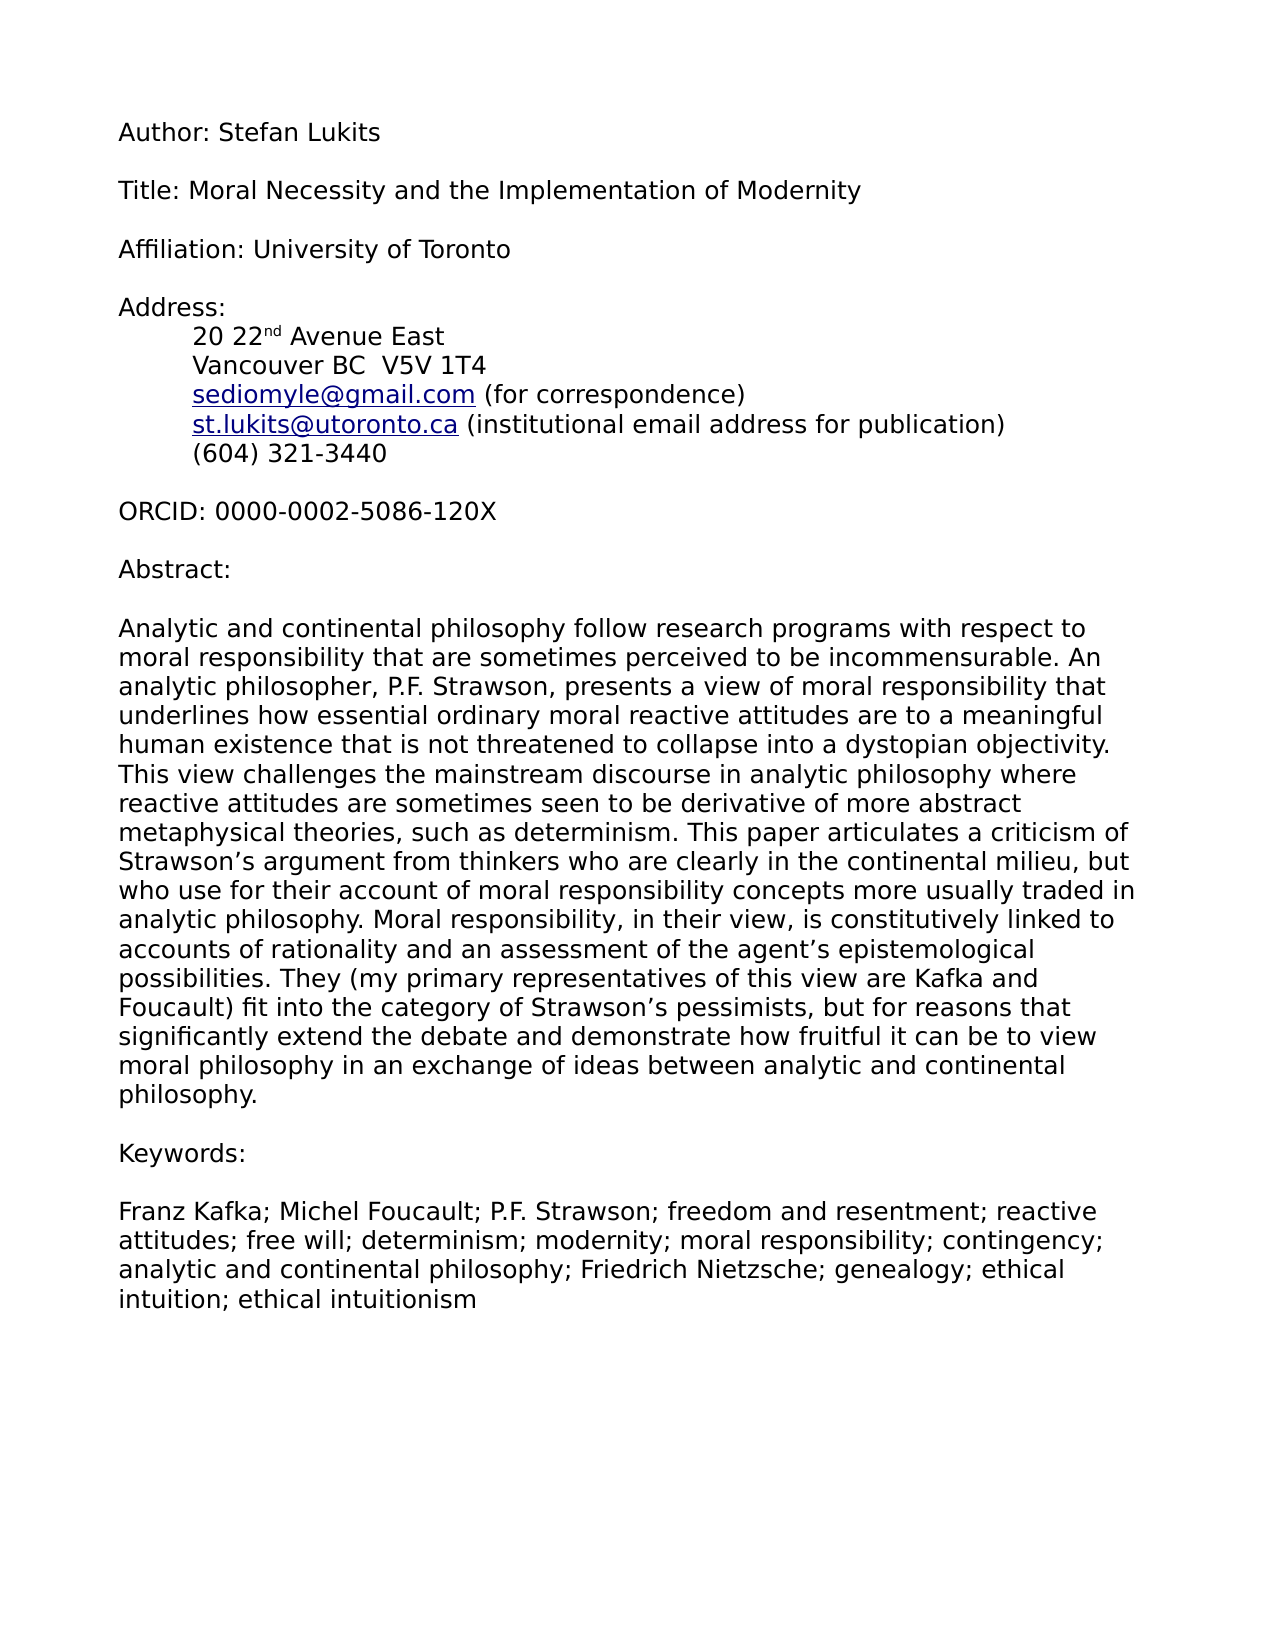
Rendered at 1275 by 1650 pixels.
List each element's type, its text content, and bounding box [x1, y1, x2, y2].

text ORCID: 0000-0002-5086-120X [118, 497, 1157, 526]
text Analytic and continental philosophy follow research programs with respect to moral responsibility that are sometimes perceived to be incommensurable. An analytic philosopher, P.F. Strawson, presents a view of moral responsibility that underlines how essential ordinary moral reactive attitudes are to a meaningful human existence that is not threatened to collapse into a dystopian objectivity. This view challenges the mainstream discourse in analytic philosophy where reactive attitudes are sometimes seen to be derivative of more abstract metaphysical theories, such as determinism. This paper articulates a criticism of Strawson’s argument from thinkers who are clearly in the continental milieu, but who use for their account of moral responsibility concepts more usually traded in analytic philosophy. Moral responsibility, in their view, is constitutively linked to accounts of rationality and an assessment of the agent’s epistemological possibilities. They (my primary representatives of this view are Kafka and Foucault) fit into the category of Strawson’s pessimists, but for reasons that significantly extend the debate and demonstrate how fruitful it can be to view moral philosophy in an exchange of ideas between analytic and continental philosophy. [118, 614, 1157, 1110]
text Affiliation: University of Toronto [118, 235, 1157, 264]
text Address: [118, 293, 1157, 322]
text sediomyle@gmail.com (for correspondence) [118, 381, 1157, 410]
text Vancouver BC V5V 1T4 [118, 351, 1157, 381]
text Author: Stefan Lukits [118, 118, 1157, 147]
text (604) 321-3440 [118, 439, 1157, 468]
text st.lukits@utoronto.ca (institutional email address for publication) [118, 410, 1157, 439]
text Keywords: [118, 1139, 1157, 1168]
text Franz Kafka; Michel Foucault; P.F. Strawson; freedom and resentment; reactive attitudes; free will; determinism; modernity; moral responsibility; contingency; analytic and continental philosophy; Friedrich Nietzsche; genealogy; ethical intuition; ethical intuitionism [118, 1197, 1157, 1314]
text 20 22nd Avenue East [118, 322, 1157, 351]
text Abstract: [118, 556, 1157, 585]
text Title: Moral Necessity and the Implementation of Modernity [118, 176, 1157, 206]
